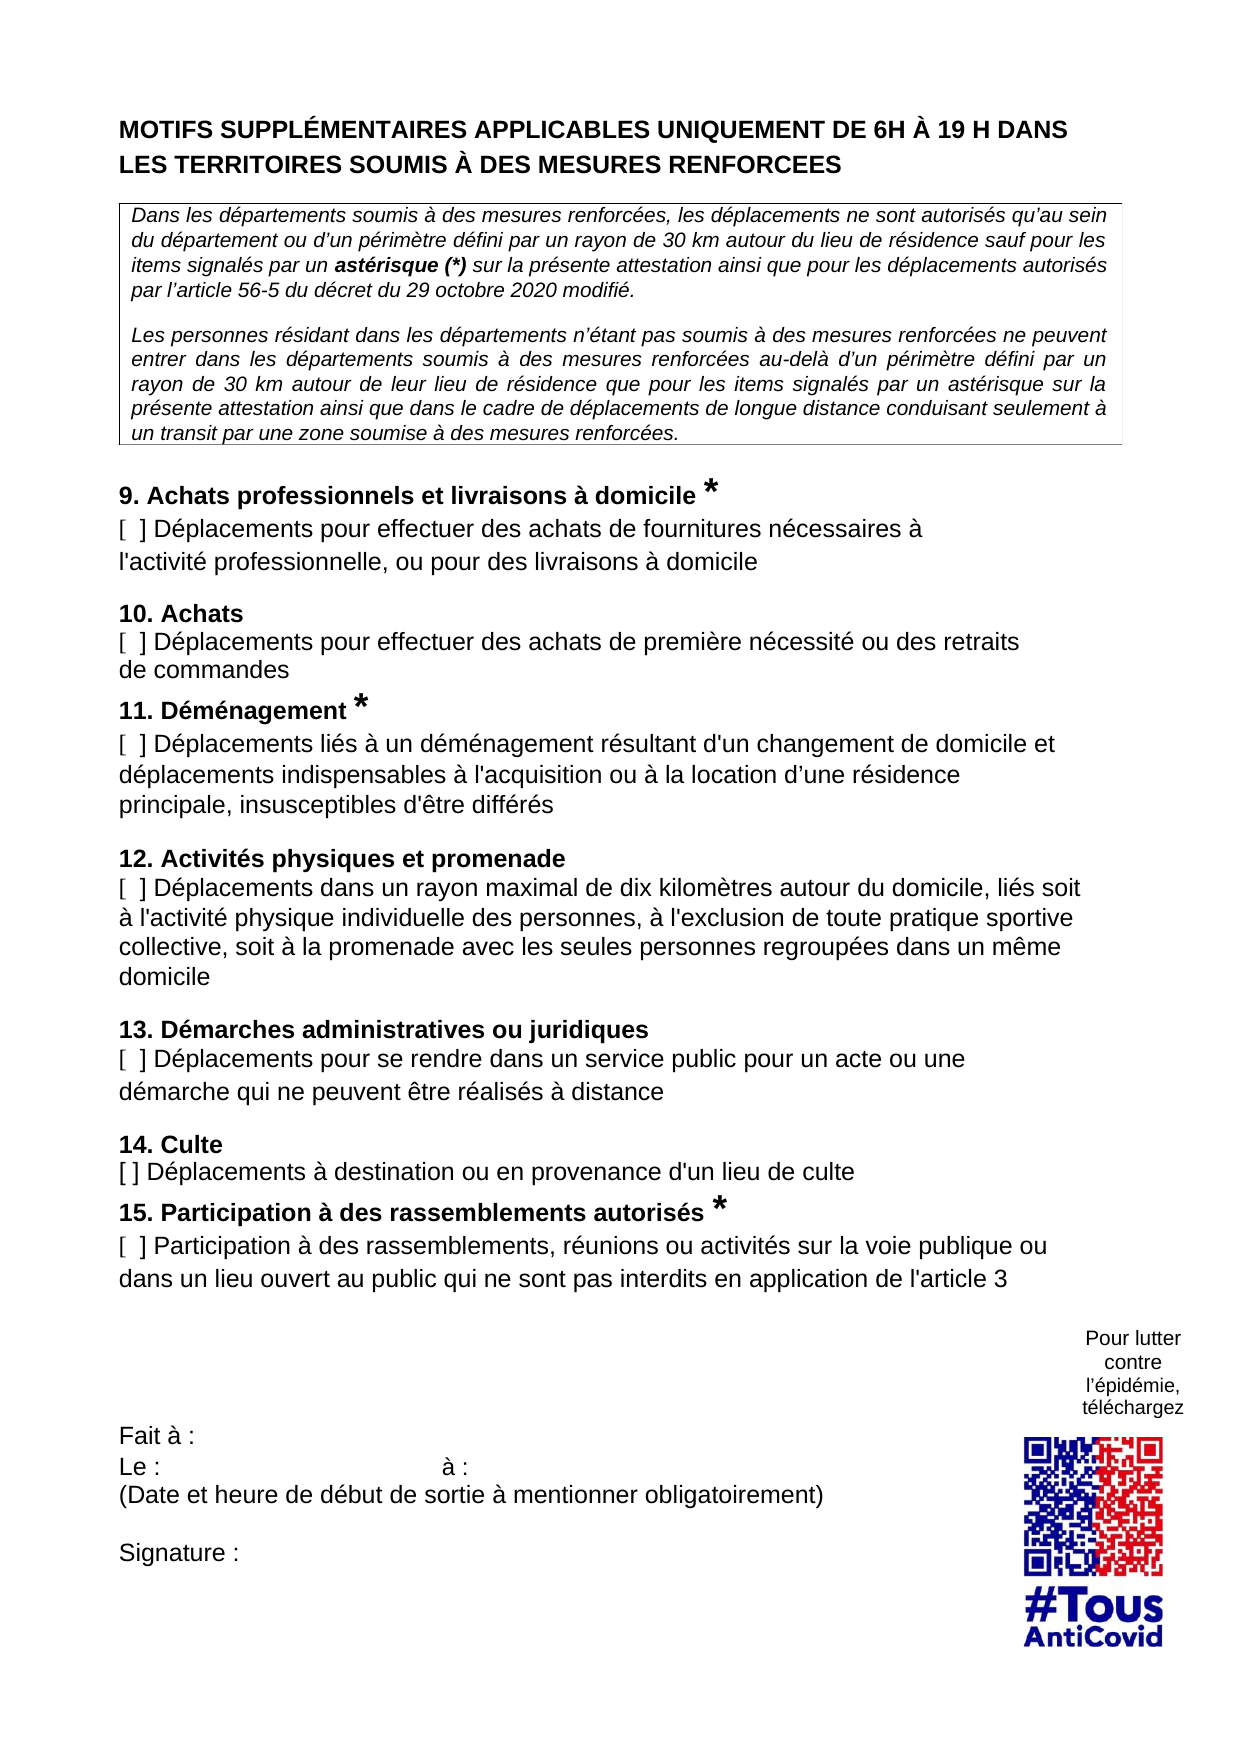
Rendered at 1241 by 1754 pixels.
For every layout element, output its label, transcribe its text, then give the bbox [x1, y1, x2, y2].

list ] Déplacements pour se rendre dans un service public pour un acte ou une démarche qui ne peuvent être réalisés à distance [118, 1044, 1083, 1106]
text 13. Démarches administratives ou juridiques [119, 1016, 1200, 1044]
text Le : à : [119, 1452, 1023, 1480]
text [1163, 1538, 1200, 1567]
list ] Déplacements liés à un déménagement résultant d'un changement de domicile et déplacements indispensables à l'acquisition ou à la location d’une résidence principale, insusceptibles d'être différés [118, 729, 1081, 819]
list ] Participation à des rassemblements, réunions ou activités sur la voie publique ou dans un lieu ouvert au public qui ne sont pas interdits en application de l'article 3 [118, 1231, 1108, 1292]
text 9. Achats professionnels et livraisons à domicile * [119, 469, 1200, 512]
picture [1023, 1437, 1163, 1647]
list ] Déplacements pour effectuer des achats de fournitures nécessaires à l'activité professionnelle, ou pour des livraisons à domicile [118, 514, 1017, 575]
text [ ] Déplacements à destination ou en provenance d'un lieu de culte [119, 1159, 1200, 1186]
text 15. Participation à des rassemblements autorisés * [119, 1186, 1200, 1229]
list ] Déplacements pour effectuer des achats de première nécessité ou des retraits de commandes [118, 628, 1054, 684]
text Fait à : [119, 1421, 1200, 1449]
text 14. Culte [119, 1130, 1200, 1159]
text [1163, 1452, 1200, 1480]
text Signature : [119, 1538, 1023, 1567]
picture [118, 203, 1123, 445]
text (Date et heure de début de sortie à mentionner obligatoirement) [119, 1480, 1023, 1509]
list ] Déplacements dans un rayon maximal de dix kilomètres autour du domicile, liés soit à l'activité physique individuelle des personnes, à l'exclusion de toute pratique sportive collective, soit à la promenade avec les seules personnes regroupées dans un même domicile [118, 872, 1102, 991]
text 10. Achats [119, 599, 1200, 628]
text l’épidémie, téléchargez [1066, 1373, 1200, 1419]
text 12. Activités physiques et promenade [119, 844, 1200, 872]
text MOTIFS SUPPLÉMENTAIRES APPLICABLES UNIQUEMENT DE 6H À 19 H DANS LES TERRITOIRES SOUMIS À DES MESURES RENFORCEES [119, 116, 1121, 179]
text Pour lutter contre [1066, 1326, 1200, 1373]
text 11. Déménagement * [119, 684, 1200, 727]
